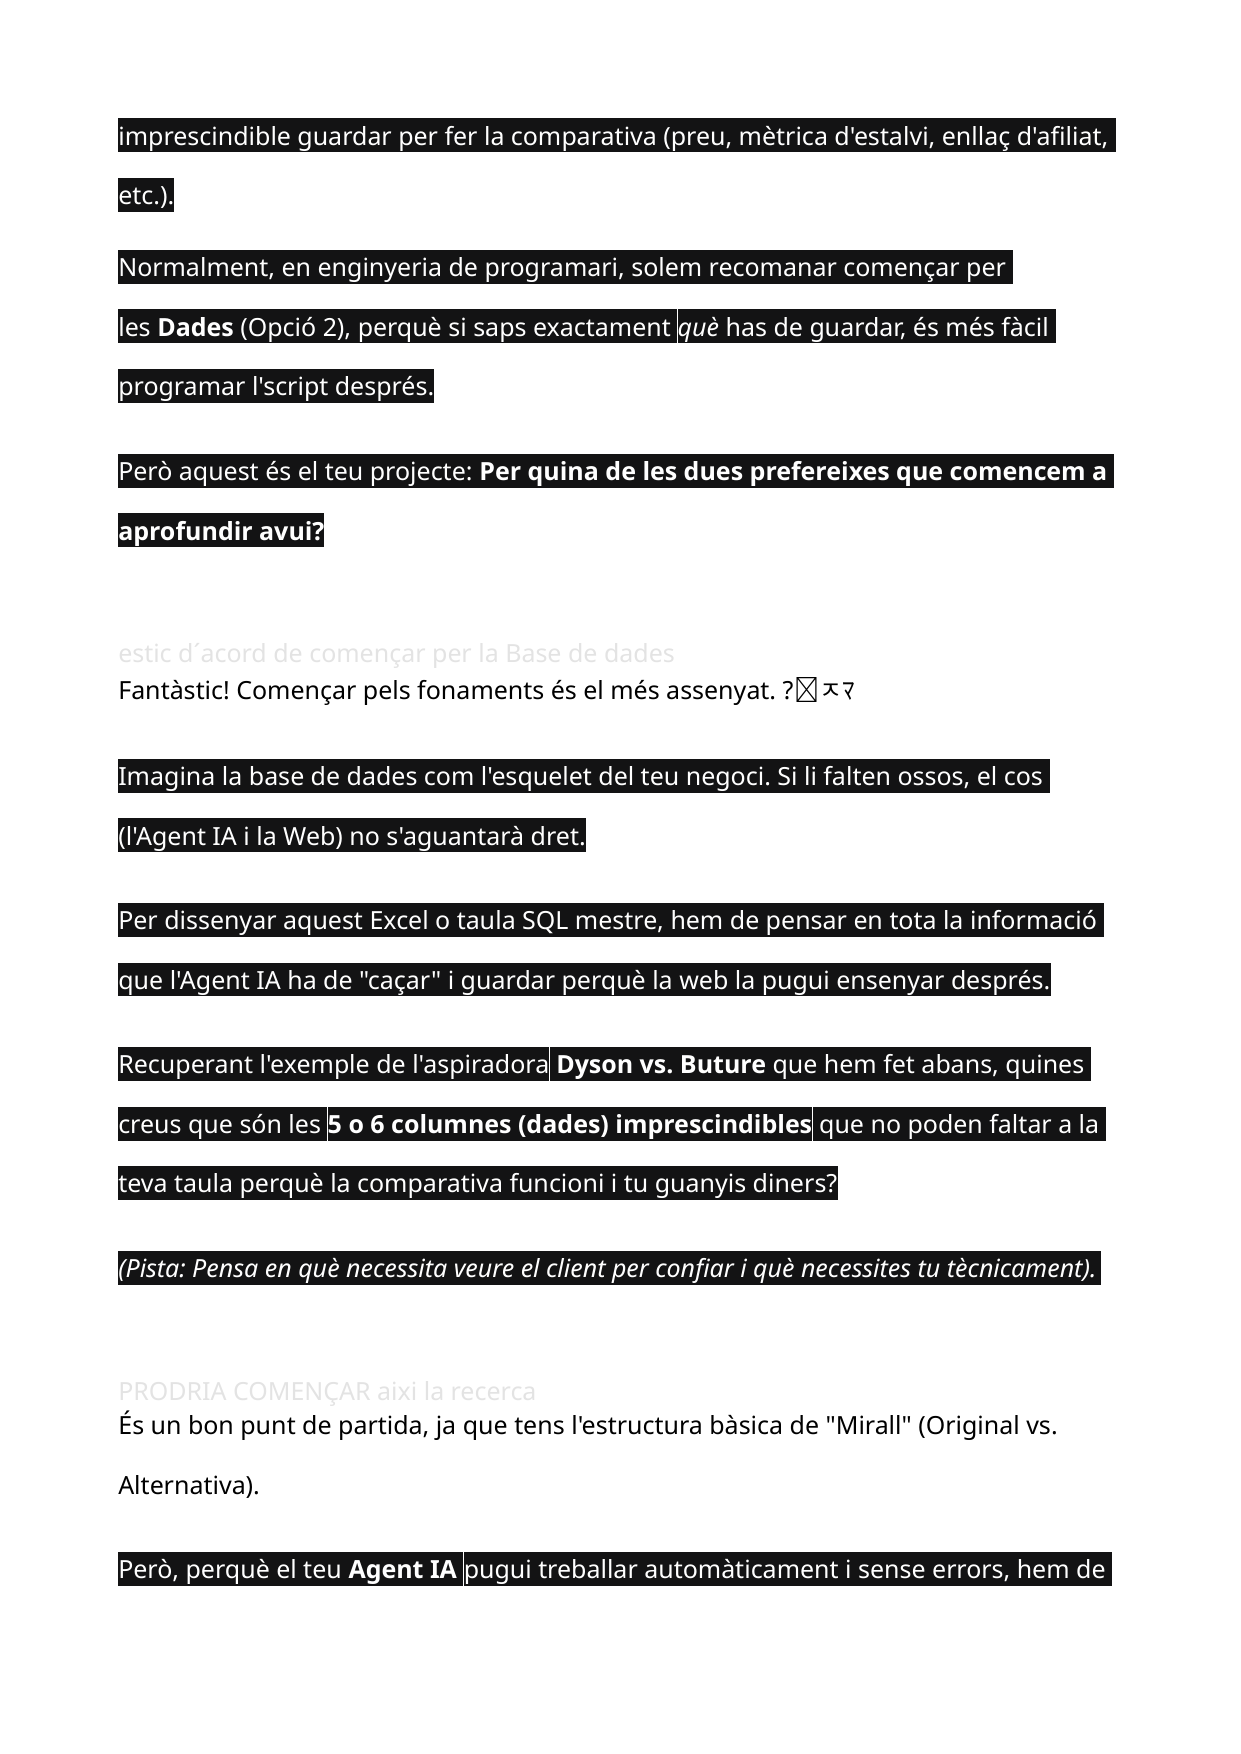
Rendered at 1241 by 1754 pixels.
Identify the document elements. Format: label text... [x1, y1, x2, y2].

text Imagina la base de dades com l'esquelet del teu negoci. Si li falten ossos, el cos (l'Agent IA i la Web) no s'aguantarà dret. [118, 759, 1122, 852]
text Normalment, en enginyeria de programari, solem recomanar començar per les Dades (Opció 2), perquè si saps exactament què has de guardar, és més fàcil programar l'script després. [118, 250, 1122, 403]
text Recuperant l'exemple de l'aspiradora Dyson vs. Buture que hem fet abans, quines creus que són les 5 o 6 columnes (dades) imprescindibles que no poden faltar a la teva taula perquè la comparativa funcioni i tu guanyis diners? [118, 1047, 1122, 1200]
text És un bon punt de partida, ja que tens l'estructura bàsica de "Mirall" (Original vs. Alternativa). [118, 1408, 1122, 1501]
text (Pista: Pensa en què necessita veure el client per confiar i què necessites tu tècnicament). [118, 1251, 1122, 1285]
text Per dissenyar aquest Excel o taula SQL mestre, hem de pensar en tota la informació que l'Agent IA ha de "caçar" i guardar perquè la web la pugui ensenyar després. [118, 903, 1122, 996]
text estic d´acord de començar per la Base de dades [118, 626, 1122, 670]
text Però, perquè el teu Agent IA pugui treballar automàticament i sense errors, hem de [118, 1552, 1122, 1586]
text Fantàstic! Començar pels fonaments és el més assenyat. ?￯ﾸﾏ [118, 670, 1122, 706]
text Però aquest és el teu projecte: Per quina de les dues prefereixes que comencem a aprofundir avui? [118, 453, 1122, 547]
list imprescindible guardar per fer la comparativa (preu, mètrica d'estalvi, enllaç d'afiliat, etc.). [118, 118, 1122, 212]
text PRODRIA COMENÇAR aixi la recerca [118, 1364, 1122, 1408]
